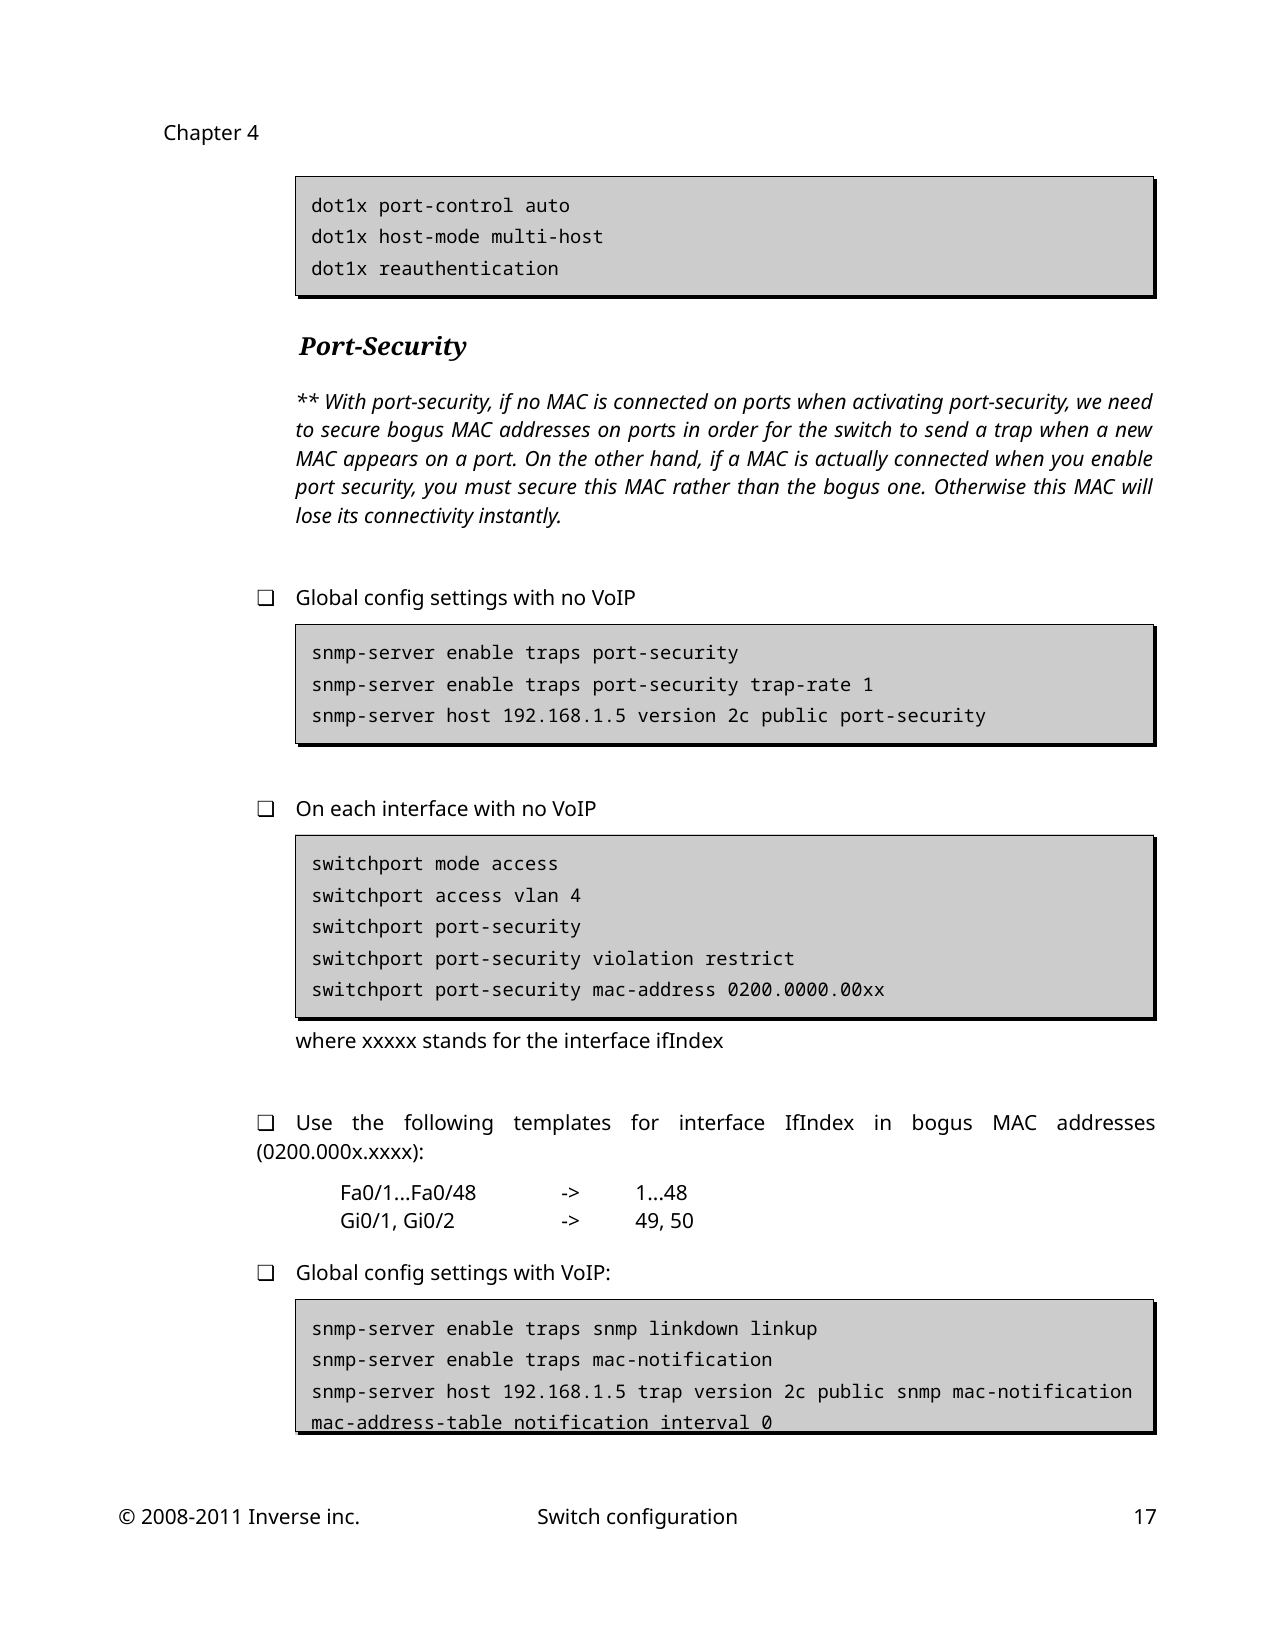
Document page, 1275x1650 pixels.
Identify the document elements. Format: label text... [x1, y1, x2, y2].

list ❏ Use the following templates for interface IfIndex in bogus MAC addresses (0200.000x.xxxx): [256, 1108, 1157, 1165]
text dot1x host-mode multi-host [296, 207, 1153, 239]
text switchport mode access [296, 836, 1153, 866]
text snmp-server enable traps port-security [296, 625, 1153, 655]
list ❏ On each interface with no VoIP [256, 794, 1157, 822]
list ❏ Global config settings with no VoIP [256, 583, 1157, 611]
list Fa0/1...Fa0/48 -> 1...48 Gi0/1, Gi0/2 -> 49, 50 [302, 1178, 1157, 1234]
text snmp-server host 192.168.1.5 version 2c public port-security [296, 687, 1153, 743]
text switchport port-security [296, 897, 1153, 929]
text mac-address-table notification interval 0 [296, 1393, 1153, 1431]
text switchport access vlan 4 [296, 866, 1153, 897]
text ** With port-security, if no MAC is connected on ports when activating port-security, we need to secure bogus MAC addresses on ports in order for the switch to send a trap when a new MAC appears on a port. On the other hand, if a MAC is actually connected when you enable port security, you must secure this MAC rather than the bogus one. Otherwise this MAC will lose its connectivity instantly. [295, 387, 1157, 529]
text snmp-server host 192.168.1.5 trap version 2c public snmp mac-notification [296, 1362, 1153, 1393]
subtitle Port-Security [262, 329, 1157, 362]
text switchport port-security violation restrict [296, 929, 1153, 960]
text snmp-server enable traps snmp linkdown linkup [296, 1300, 1153, 1331]
text snmp-server enable traps mac-notification [296, 1331, 1153, 1362]
text snmp-server enable traps port-security trap-rate 1 [296, 655, 1153, 687]
text dot1x reauthentication [296, 239, 1153, 295]
list ❏ Global config settings with VoIP: [256, 1258, 1157, 1287]
text where xxxxx stands for the interface ifIndex [295, 1026, 1157, 1055]
text dot1x port-control auto [296, 177, 1153, 207]
text switchport port-security mac-address 0200.0000.00xx [296, 960, 1153, 1017]
